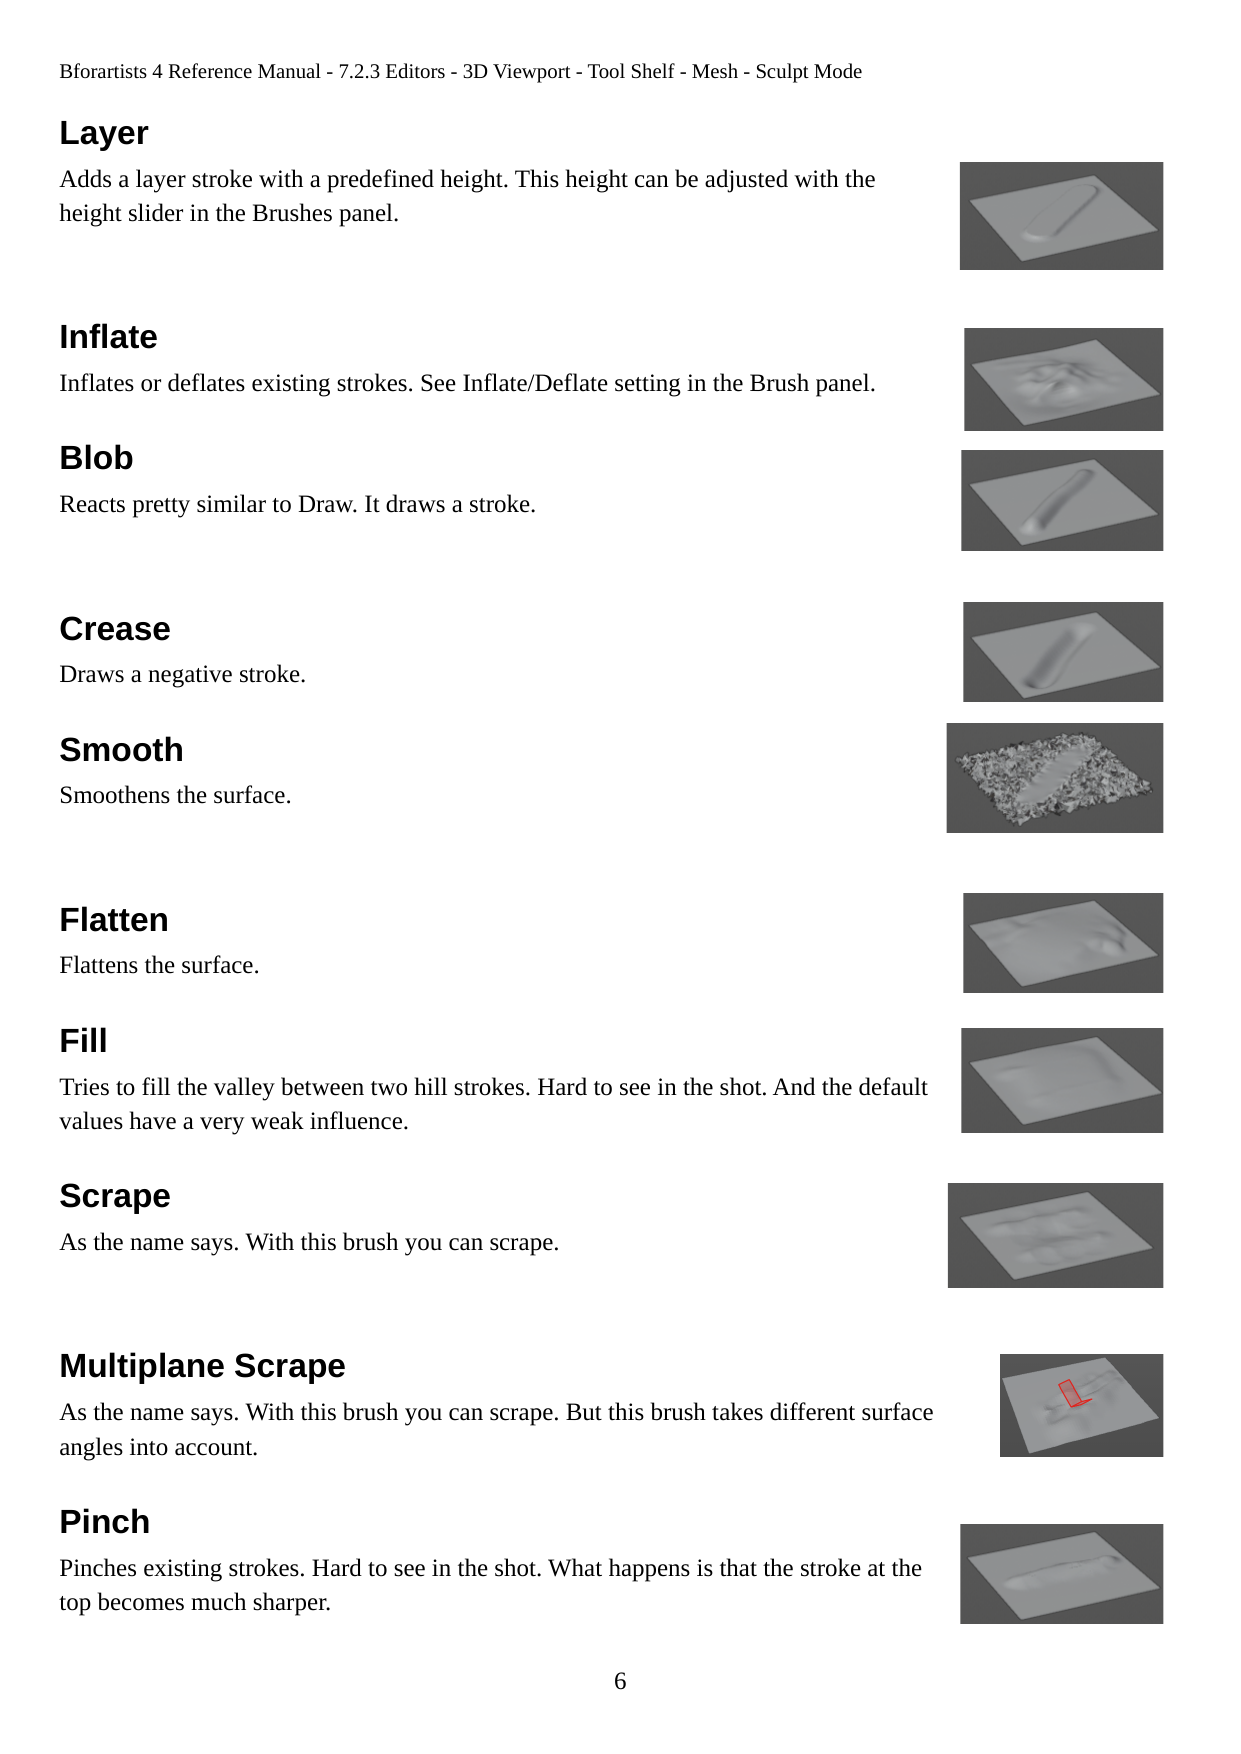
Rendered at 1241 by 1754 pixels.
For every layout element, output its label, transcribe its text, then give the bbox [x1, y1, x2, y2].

picture [964, 328, 1164, 431]
text [1164, 659, 1181, 688]
text Inflates or deflates existing strokes. See Inflate/Deflate setting in the Brush panel. [59, 368, 964, 397]
picture [959, 162, 1164, 270]
text As the name says. With this brush you can scrape. But this brush takes different surface angles into account. [59, 1397, 1181, 1461]
subtitle [1164, 729, 1181, 768]
text [1164, 951, 1181, 979]
subtitle Scrape [59, 1176, 1181, 1215]
subtitle Multiplane Scrape [59, 1346, 1181, 1385]
picture [961, 450, 1164, 551]
subtitle Flatten [59, 899, 963, 938]
subtitle Blob [59, 438, 1181, 477]
picture [963, 602, 1164, 702]
text Flattens the surface. [59, 951, 963, 979]
picture [963, 893, 1164, 993]
text Tries to fill the valley between two hill strokes. Hard to see in the shot. And the default values have a very weak influence. [59, 1072, 1181, 1135]
text Draws a negative stroke. [59, 659, 963, 688]
subtitle Layer [59, 113, 1181, 151]
picture [960, 1524, 1164, 1624]
text Pinches existing strokes. Hard to see in the shot. What happens is that the stroke at the top becomes much sharper. [59, 1553, 960, 1616]
text Smoothens the surface. [59, 781, 946, 809]
text As the name says. With this brush you can scrape. [59, 1227, 947, 1256]
subtitle [1164, 899, 1181, 938]
text [1164, 781, 1181, 809]
picture [947, 1183, 1164, 1288]
picture [1000, 1354, 1164, 1457]
subtitle Smooth [59, 729, 946, 768]
picture [946, 723, 1164, 833]
subtitle [1164, 608, 1181, 647]
text Reacts pretty similar to Draw. It draws a stroke. [59, 489, 961, 518]
subtitle Inflate [59, 317, 1181, 356]
subtitle Fill [59, 1021, 1181, 1059]
subtitle Pinch [59, 1502, 1181, 1540]
text Adds a layer stroke with a predefined height. This height can be adjusted with the height slider in the Brushes panel. [59, 164, 959, 227]
picture [961, 1028, 1164, 1133]
subtitle Crease [59, 608, 963, 647]
